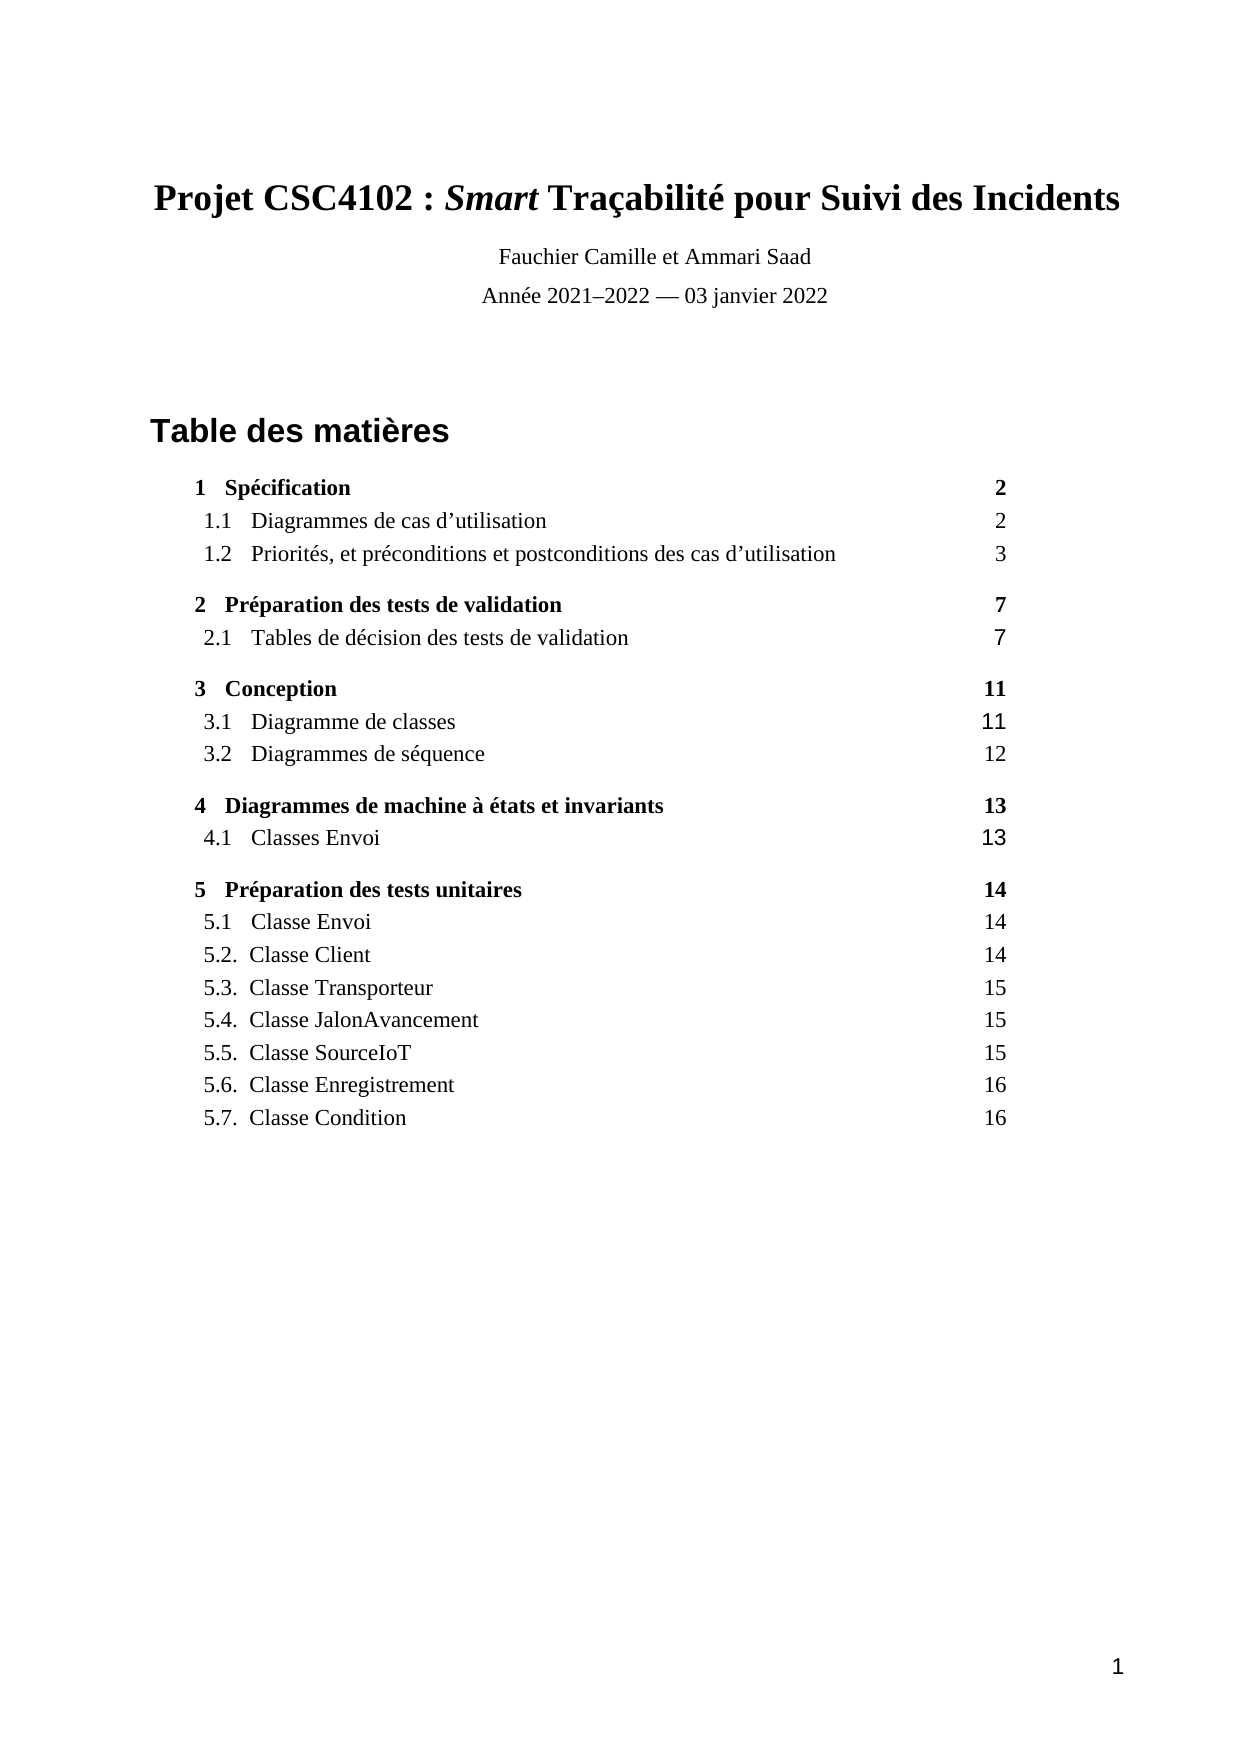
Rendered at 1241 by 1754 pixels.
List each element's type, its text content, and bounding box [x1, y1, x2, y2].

text 2 Préparation des tests de validation 7 [194, 591, 1124, 617]
text 4.1 Classes Envoi 13 [203, 824, 1124, 851]
text 1.1 Diagrammes de cas d’utilisation 2 [203, 507, 1124, 533]
text 1.2 Priorités, et préconditions et postconditions des cas d’utilisation 3 [203, 540, 1124, 566]
text 3 Conception 11 [194, 675, 1124, 701]
text Fauchier Camille et Ammari Saad [150, 243, 1124, 269]
text 5 Préparation des tests unitaires 14 [194, 876, 1124, 902]
text 3.1 Diagramme de classes 11 [203, 708, 1124, 734]
text Année 2021–2022 — 03 janvier 2022 [150, 282, 1124, 308]
text 1 Spécification 2 [194, 474, 1124, 501]
text 5.5. Classe SourceIoT 15 [203, 1039, 1124, 1065]
text 3.2 Diagrammes de séquence 12 [203, 740, 1124, 767]
text 5.1 Classe Envoi 14 [203, 908, 1124, 935]
text 5.7. Classe Condition 16 [203, 1104, 1124, 1130]
text 5.4. Classe JalonAvancement 15 [203, 1006, 1124, 1033]
text 5.6. Classe Enregistrement 16 [203, 1071, 1124, 1098]
text 2.1 Tables de décision des tests de validation 7 [203, 624, 1124, 650]
title Projet CSC4102 : Smart Traçabilité pour Suivi des Incidents [150, 175, 1124, 218]
text 5.2. Classe Client 14 [203, 941, 1124, 967]
text 5.3. Classe Transporteur 15 [203, 974, 1124, 1000]
text Table des matières [150, 411, 1124, 449]
text 4 Diagrammes de machine à états et invariants 13 [194, 792, 1124, 818]
